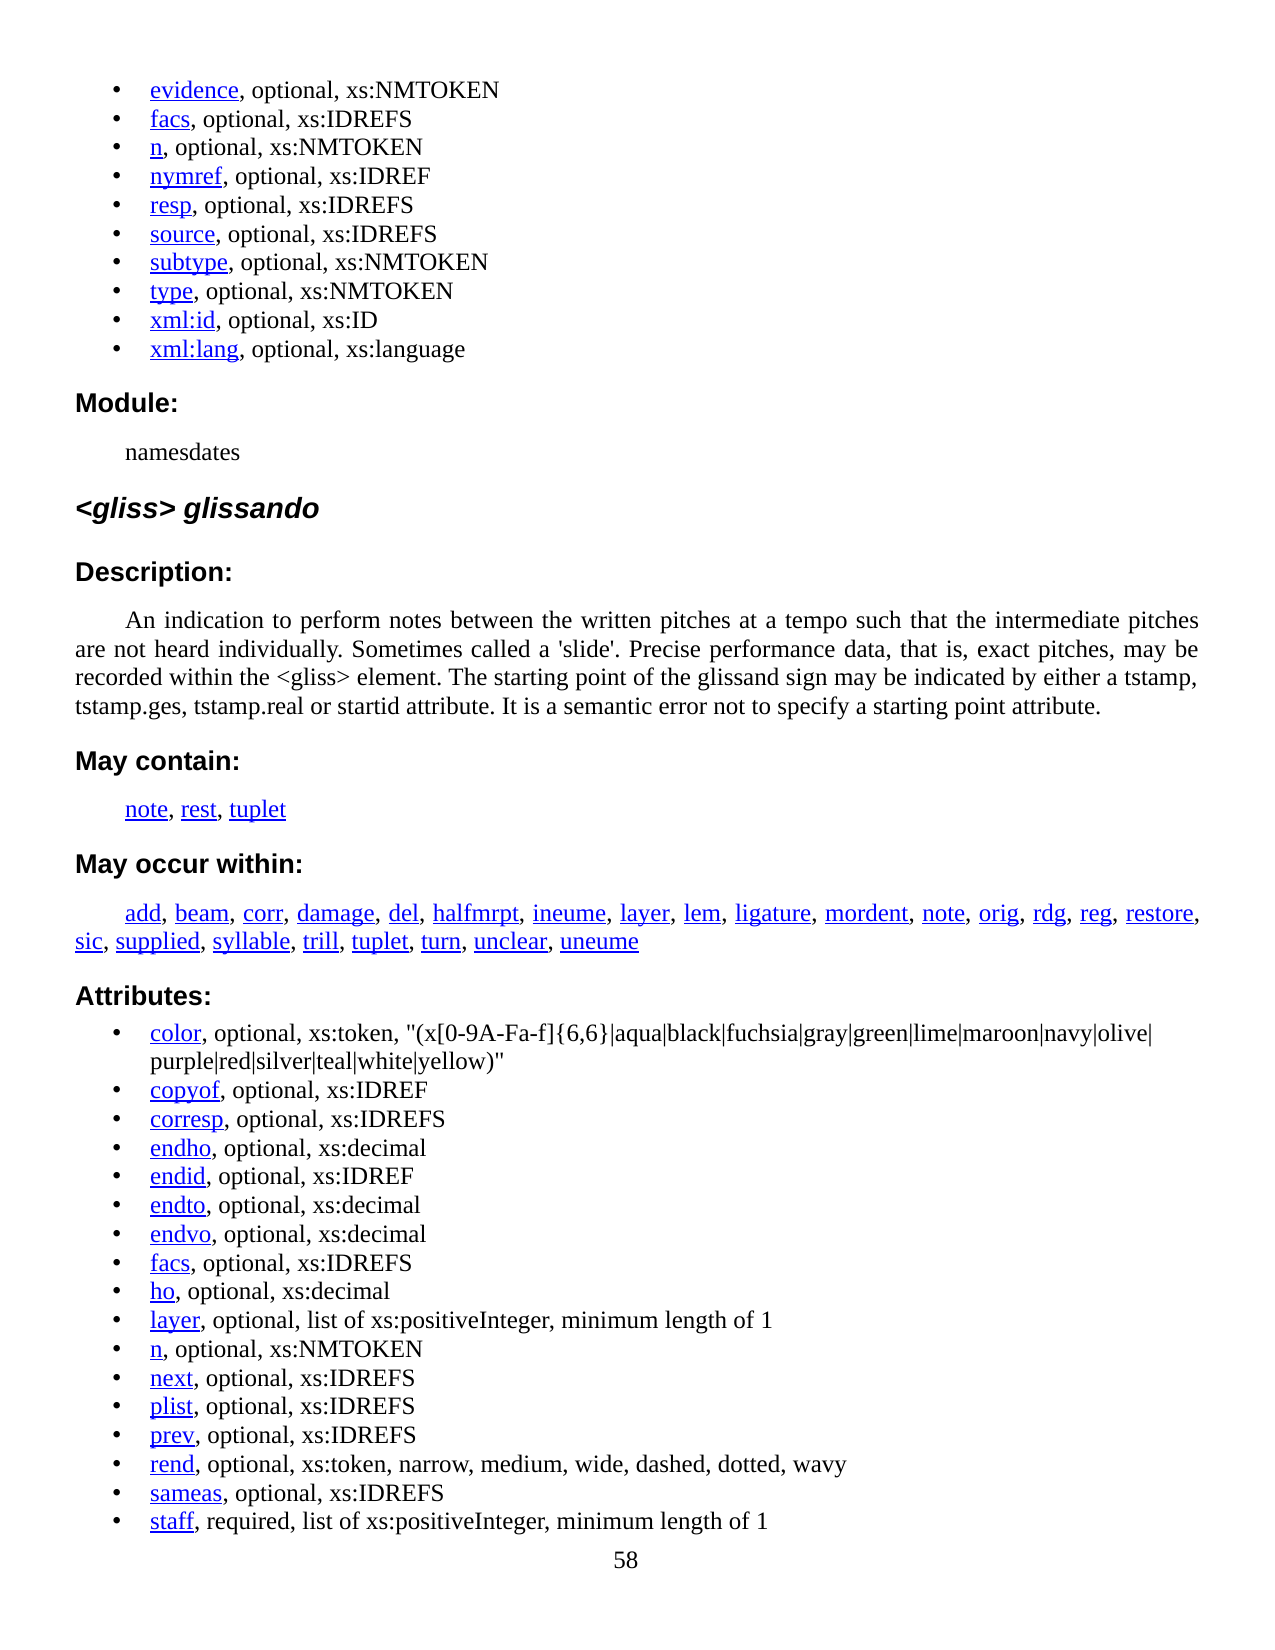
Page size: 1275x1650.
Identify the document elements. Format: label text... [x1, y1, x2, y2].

list endho, optional, xs:decimal [112, 1133, 1200, 1161]
text An indication to perform notes between the written pitches at a tempo such that the intermediate pitches are not heard individually. Sometimes called a 'slide'. Precise performance data, that is, exact pitches, may be recorded within the <gliss> element. The starting point of the glissand sign may be indicated by either a tstamp, tstamp.ges, tstamp.real or startid attribute. It is a semantic error not to specify a starting point attribute. [75, 605, 1200, 720]
subtitle <gliss> glissando [75, 491, 1200, 524]
list n, optional, xs:NMTOKEN [112, 1334, 1200, 1363]
subtitle Module: [75, 387, 1200, 419]
list facs, optional, xs:IDREFS [112, 1248, 1200, 1276]
subtitle Attributes: [75, 980, 1200, 1011]
list subtype, optional, xs:NMTOKEN [112, 247, 1200, 276]
list xml:id, optional, xs:ID [112, 305, 1200, 334]
subtitle May contain: [75, 745, 1200, 776]
list sameas, optional, xs:IDREFS [112, 1478, 1200, 1506]
list color, optional, xs:token, "(x[0-9A-Fa-f]{6,6}|aqua|black|fuchsia|gray|green|lime|maroon|navy|olive|purple|red|silver|teal|white|yellow)" [112, 1018, 1200, 1075]
text add, beam, corr, damage, del, halfmrpt, ineume, layer, lem, ligature, mordent, note, orig, rdg, reg, restore, sic, supplied, syllable, trill, tuplet, turn, unclear, uneume [75, 898, 1200, 955]
text note, rest, tuplet [75, 794, 1200, 823]
list resp, optional, xs:IDREFS [112, 190, 1200, 219]
list endto, optional, xs:decimal [112, 1190, 1200, 1219]
list endvo, optional, xs:decimal [112, 1219, 1200, 1248]
list copyof, optional, xs:IDREF [112, 1075, 1200, 1104]
list xml:lang, optional, xs:language [112, 334, 1200, 362]
list plist, optional, xs:IDREFS [112, 1391, 1200, 1420]
list nymref, optional, xs:IDREF [112, 161, 1200, 190]
list endid, optional, xs:IDREF [112, 1161, 1200, 1190]
list layer, optional, list of xs:positiveInteger, minimum length of 1 [112, 1305, 1200, 1334]
list type, optional, xs:NMTOKEN [112, 276, 1200, 305]
subtitle Description: [75, 556, 1200, 587]
list rend, optional, xs:token, narrow, medium, wide, dashed, dotted, wavy [112, 1449, 1200, 1478]
list n, optional, xs:NMTOKEN [112, 132, 1200, 161]
list ho, optional, xs:decimal [112, 1276, 1200, 1305]
list source, optional, xs:IDREFS [112, 219, 1200, 247]
text namesdates [75, 437, 1200, 466]
list next, optional, xs:IDREFS [112, 1363, 1200, 1391]
list evidence, optional, xs:NMTOKEN [112, 75, 1200, 104]
list facs, optional, xs:IDREFS [112, 104, 1200, 132]
subtitle May occur within: [75, 848, 1200, 879]
list corresp, optional, xs:IDREFS [112, 1104, 1200, 1133]
list staff, required, list of xs:positiveInteger, minimum length of 1 [112, 1506, 1200, 1535]
list prev, optional, xs:IDREFS [112, 1420, 1200, 1449]
